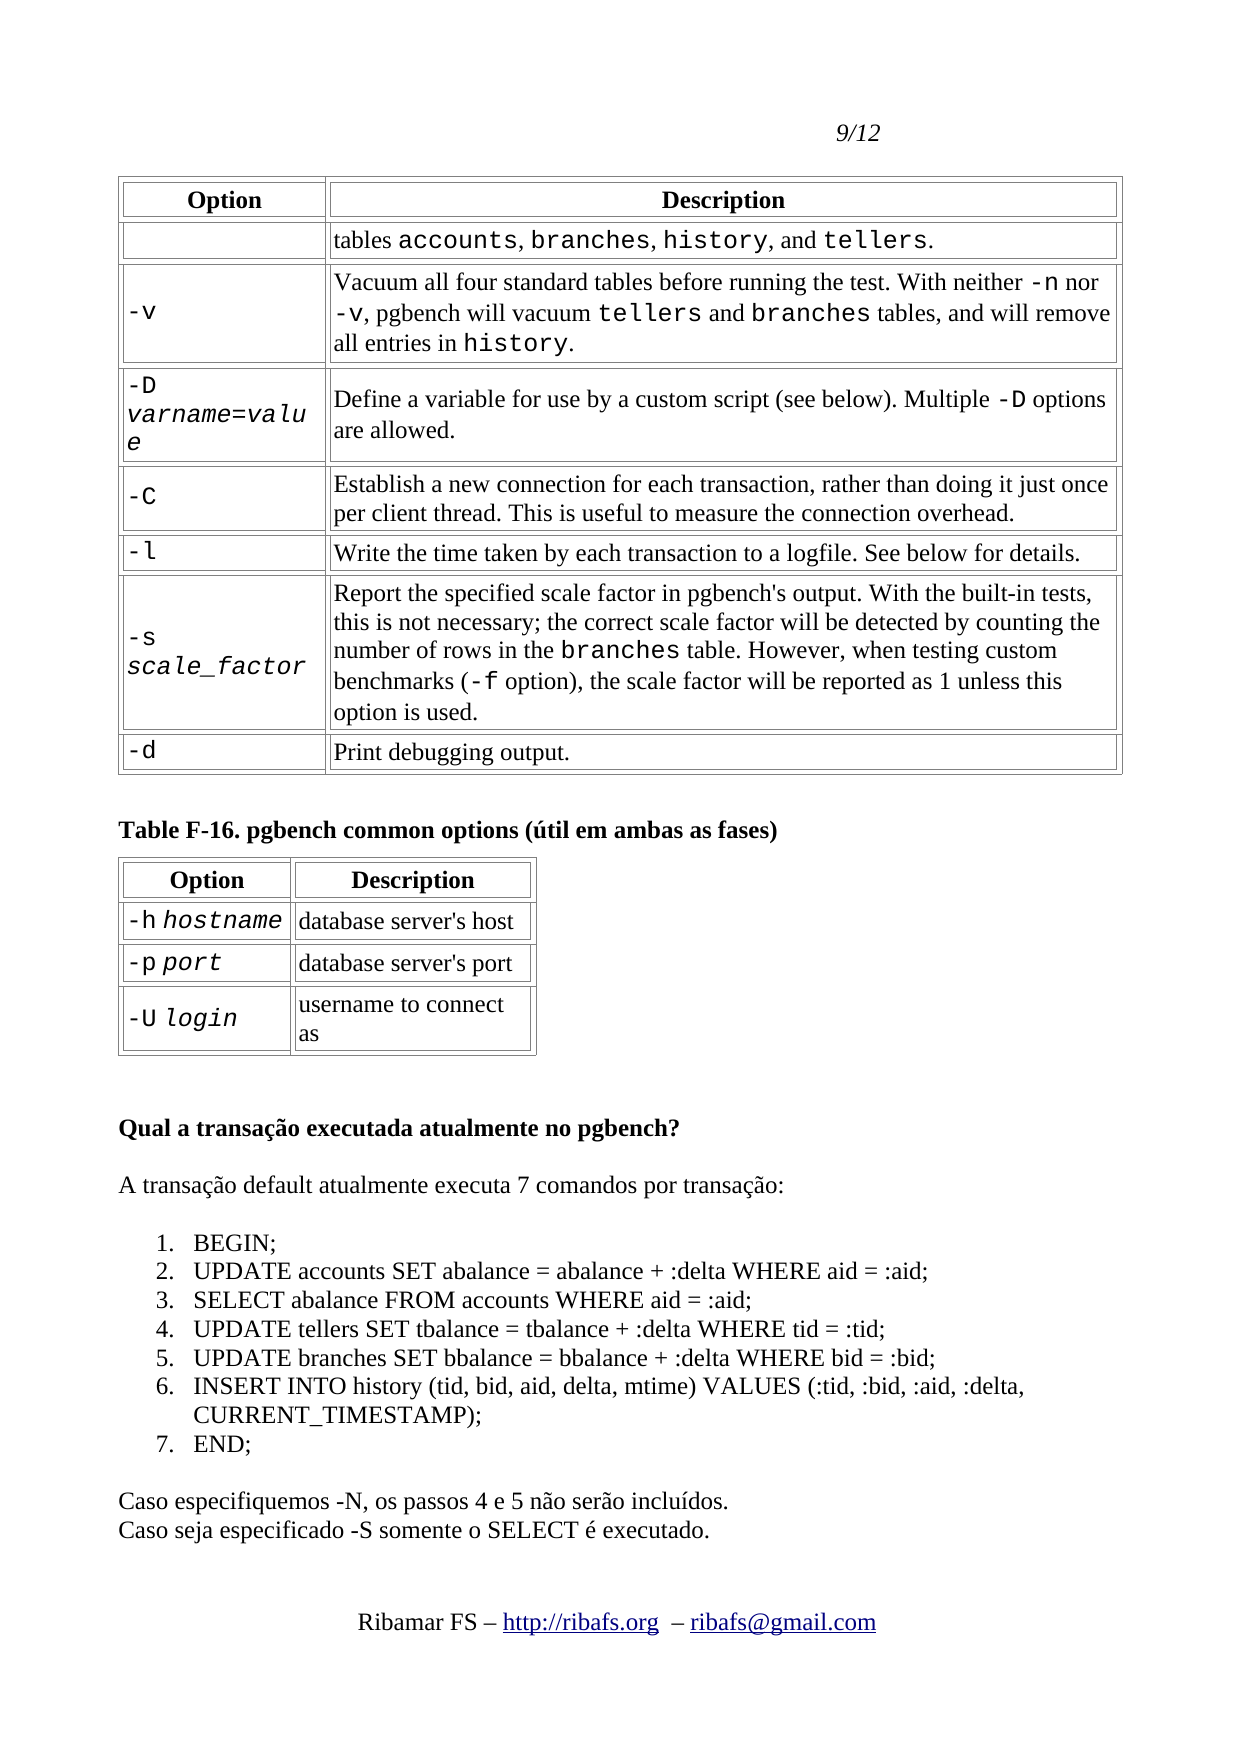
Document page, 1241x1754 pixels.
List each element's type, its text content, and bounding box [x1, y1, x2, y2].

table_header Option [119, 858, 290, 902]
list UPDATE tellers SET tbalance = tbalance + :delta WHERE tid = :tid; [156, 1314, 1122, 1343]
table_cell -d [119, 735, 325, 774]
table_cell -D varname=value [119, 369, 325, 466]
table_cell -v [119, 265, 325, 368]
table_cell username to connect as [291, 987, 536, 1055]
text Table F-16. pgbench common options (útil em ambas as fases) [118, 816, 1122, 844]
table_cell database server's port [291, 945, 536, 986]
text Qual a transação executada atualmente no pgbench? [118, 1113, 1122, 1141]
table_cell -p port [119, 945, 290, 986]
table_cell Report the specified scale factor in pgbench's output. With the built-in tests, this is not necessary; the correct scale factor will be detected by counting the number of rows in the branches table. However, when testing custom benchmarks (-f option), the scale factor will be reported as 1 unless this option is used. [326, 576, 1122, 734]
table_cell [119, 223, 325, 264]
table_cell -s scale_factor [119, 576, 325, 734]
list INSERT INTO history (tid, bid, aid, delta, mtime) VALUES (:tid, :bid, :aid, :delta, CURRENT_TIMESTAMP); [156, 1371, 1122, 1429]
table_cell -C [119, 467, 325, 535]
table_header Description [291, 858, 536, 902]
list UPDATE accounts SET abalance = abalance + :delta WHERE aid = :aid; [156, 1256, 1122, 1285]
table_cell Write the time taken by each transaction to a logfile. See below for details. [326, 536, 1122, 575]
table_cell Vacuum all four standard tables before running the test. With neither -n nor -v, pgbench will vacuum tellers and branches tables, and will remove all entries in history. [326, 265, 1122, 368]
table_cell -U login [119, 987, 290, 1055]
table_cell -h hostname [119, 903, 290, 944]
text Caso seja especificado -S somente o SELECT é executado. [118, 1515, 1122, 1544]
table_cell tables accounts, branches, history, and tellers. [326, 223, 1122, 264]
table_header Option [119, 177, 325, 222]
list UPDATE branches SET bbalance = bbalance + :delta WHERE bid = :bid; [156, 1343, 1122, 1371]
table_cell database server's host [291, 903, 536, 944]
text Caso especifiquemos -N, os passos 4 e 5 não serão incluídos. [118, 1486, 1122, 1515]
table_cell Print debugging output. [326, 735, 1122, 774]
text A transação default atualmente executa 7 comandos por transação: [118, 1170, 1122, 1199]
table_cell Define a variable for use by a custom script (see below). Multiple -D options are allowed. [326, 369, 1122, 466]
list BEGIN; [156, 1228, 1122, 1256]
list SELECT abalance FROM accounts WHERE aid = :aid; [156, 1285, 1122, 1314]
table_header Description [326, 177, 1122, 222]
table_cell -l [119, 536, 325, 575]
table_cell Establish a new connection for each transaction, rather than doing it just once per client thread. This is useful to measure the connection overhead. [326, 467, 1122, 535]
list END; [156, 1429, 1122, 1458]
